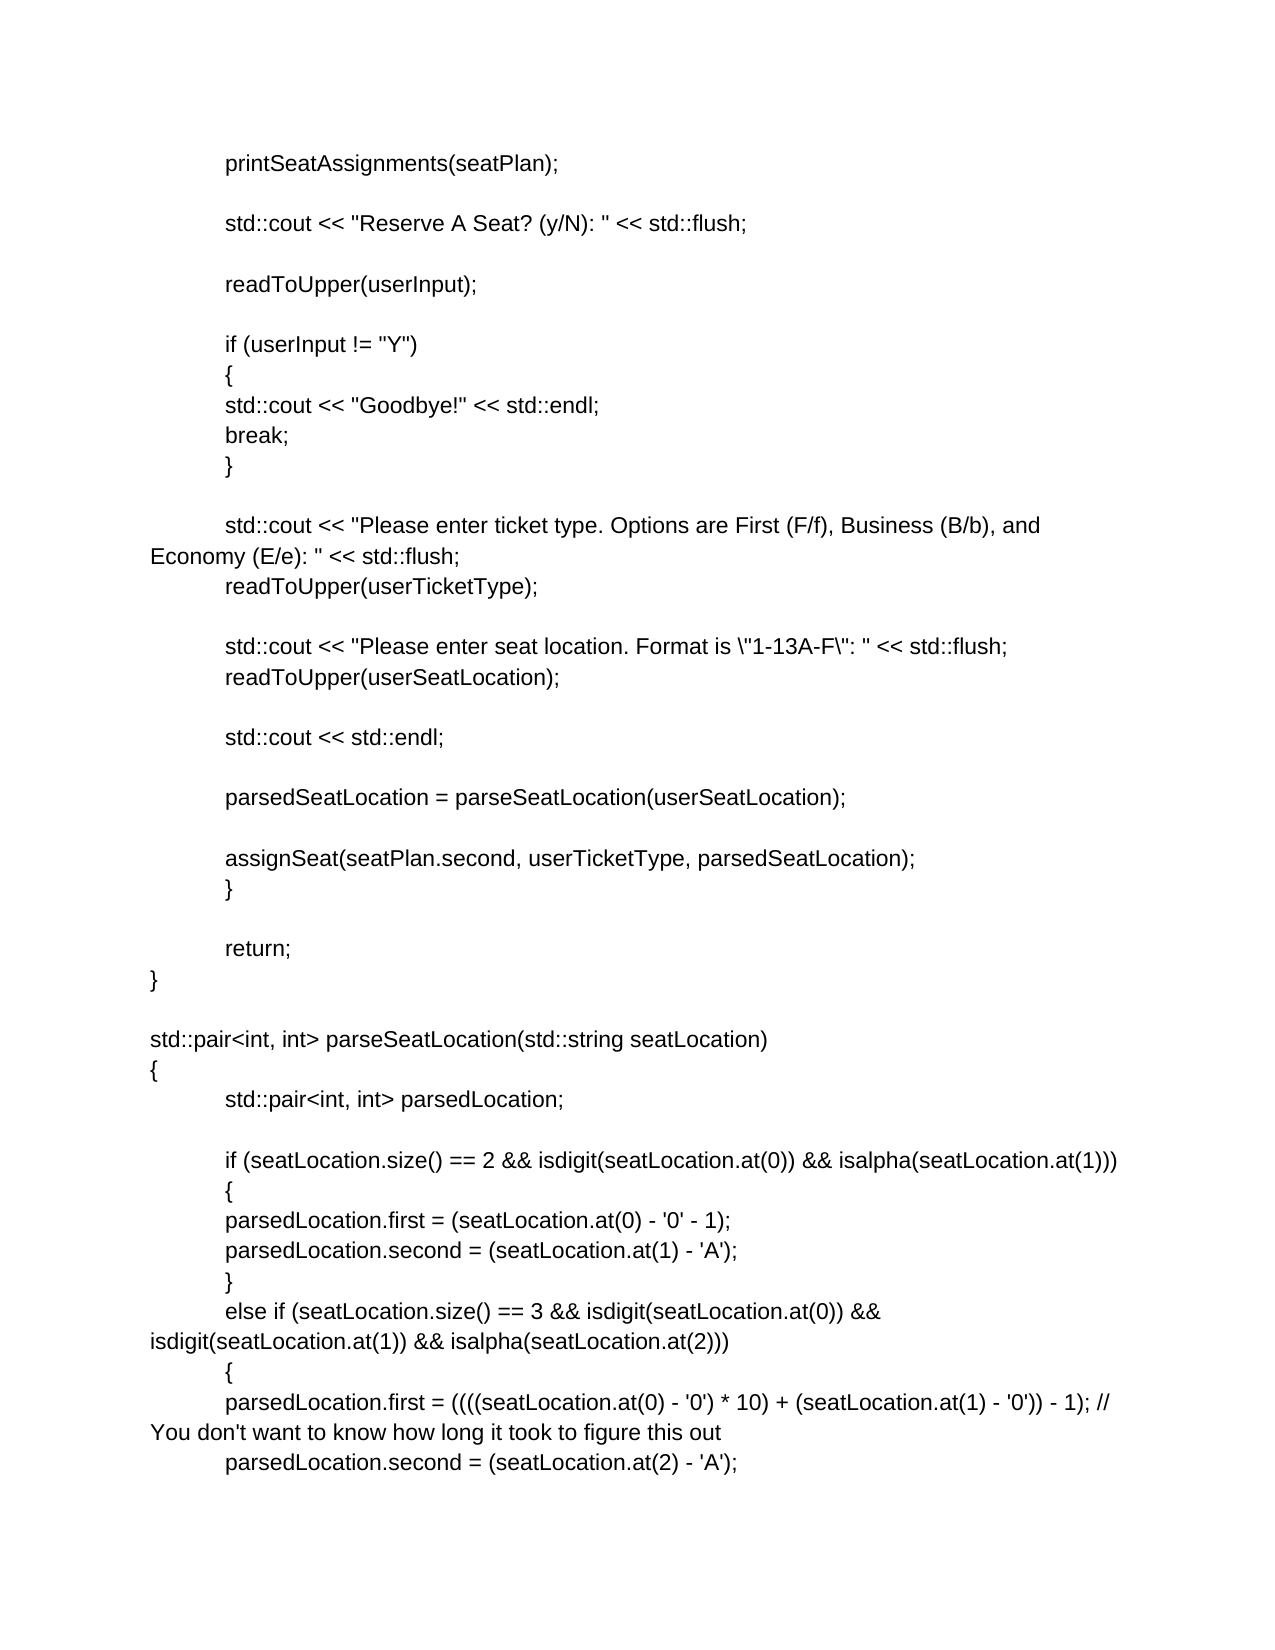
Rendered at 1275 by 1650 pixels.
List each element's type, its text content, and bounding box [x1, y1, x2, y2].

text std::cout << "Please enter ticket type. Options are First (F/f), Business (B/b), and Economy (E/e): " << std::flush; [150, 512, 1125, 569]
text parsedLocation.second = (seatLocation.at(2) - 'A'); [150, 1449, 1125, 1475]
text readToUpper(userInput); [150, 271, 1125, 297]
text printSeatAssignments(seatPlan); [150, 150, 1125, 176]
text readToUpper(userSeatLocation); [150, 663, 1125, 690]
text readToUpper(userTicketType); [150, 573, 1125, 599]
text if (userInput != "Y") [150, 331, 1125, 358]
text std::cout << "Goodbye!" << std::endl; [150, 392, 1125, 418]
text } [150, 452, 1125, 478]
text parsedLocation.second = (seatLocation.at(1) - 'A'); [150, 1237, 1125, 1264]
text } [150, 1268, 1125, 1294]
text { [150, 1358, 1125, 1385]
text parsedLocation.first = (seatLocation.at(0) - '0' - 1); [150, 1207, 1125, 1234]
text { [150, 361, 1125, 388]
text return; [150, 935, 1125, 962]
text } [150, 875, 1125, 901]
text break; [150, 422, 1125, 448]
text else if (seatLocation.size() == 3 && isdigit(seatLocation.at(0)) && isdigit(seatLocation.at(1)) && isalpha(seatLocation.at(2))) [150, 1298, 1125, 1354]
text std::pair<int, int> parsedLocation; [150, 1086, 1125, 1113]
text std::pair<int, int> parseSeatLocation(std::string seatLocation) [150, 1026, 1125, 1052]
text if (seatLocation.size() == 2 && isdigit(seatLocation.at(0)) && isalpha(seatLocation.at(1))) [150, 1147, 1125, 1173]
text std::cout << std::endl; [150, 724, 1125, 750]
text parsedLocation.first = ((((seatLocation.at(0) - '0') * 10) + (seatLocation.at(1) - '0')) - 1); // You don't want to know how long it took to figure this out [150, 1388, 1125, 1445]
text std::cout << "Please enter seat location. Format is \"1-13A-F\": " << std::flush; [150, 633, 1125, 660]
text std::cout << "Reserve A Seat? (y/N): " << std::flush; [150, 210, 1125, 237]
text { [150, 1177, 1125, 1203]
text assignSeat(seatPlan.second, userTicketType, parsedSeatLocation); [150, 845, 1125, 871]
text parsedSeatLocation = parseSeatLocation(userSeatLocation); [150, 784, 1125, 811]
text { [150, 1056, 1125, 1083]
text } [150, 966, 1125, 992]
